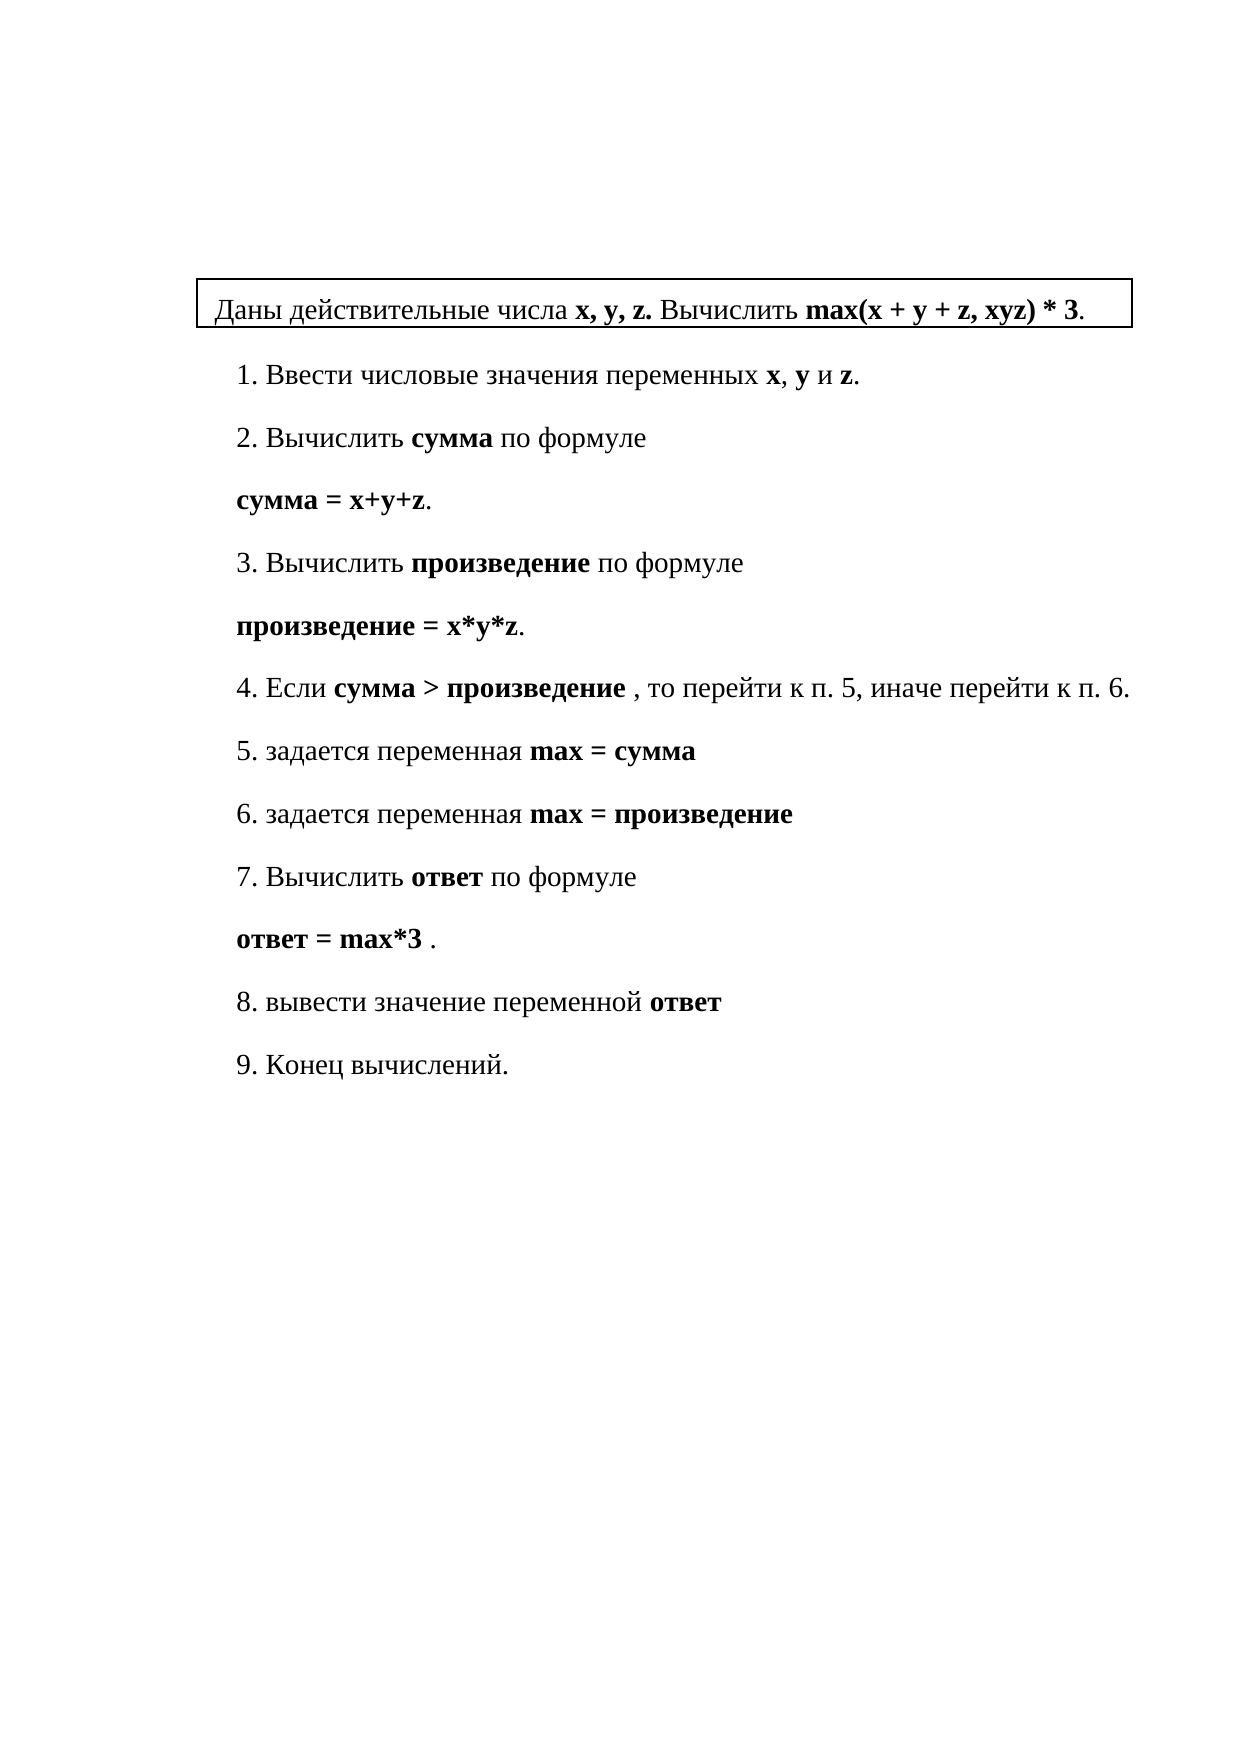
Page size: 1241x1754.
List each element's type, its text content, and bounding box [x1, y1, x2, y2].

text ответ = max*3 . [177, 921, 1152, 955]
text 4. Если сумма > произведение , то перейти к п. 5, иначе перейти к п. 6. [177, 671, 1152, 704]
text 7. Вычислить ответ по формуле [177, 859, 1152, 892]
text 2. Вычислить сумма по формуле [177, 420, 1152, 453]
text сумма = x+y+z. [177, 482, 1152, 516]
table_header Даны действительные числа x, y, z. Вычислить max(x + y + z, xyz) * 3. [198, 280, 1131, 326]
text 6. задается переменная max = произведение [177, 796, 1152, 829]
text 9. Конец вычислений. [177, 1047, 1152, 1080]
text 1. Ввести числовые значения переменных x, y и z. [177, 357, 1152, 391]
text 5. задается переменная max = сумма [177, 733, 1152, 767]
text произведение = x*y*z. [177, 608, 1152, 641]
text 3. Вычислить произведение по формуле [177, 545, 1152, 579]
text 8. вывести значение переменной ответ [177, 984, 1152, 1018]
